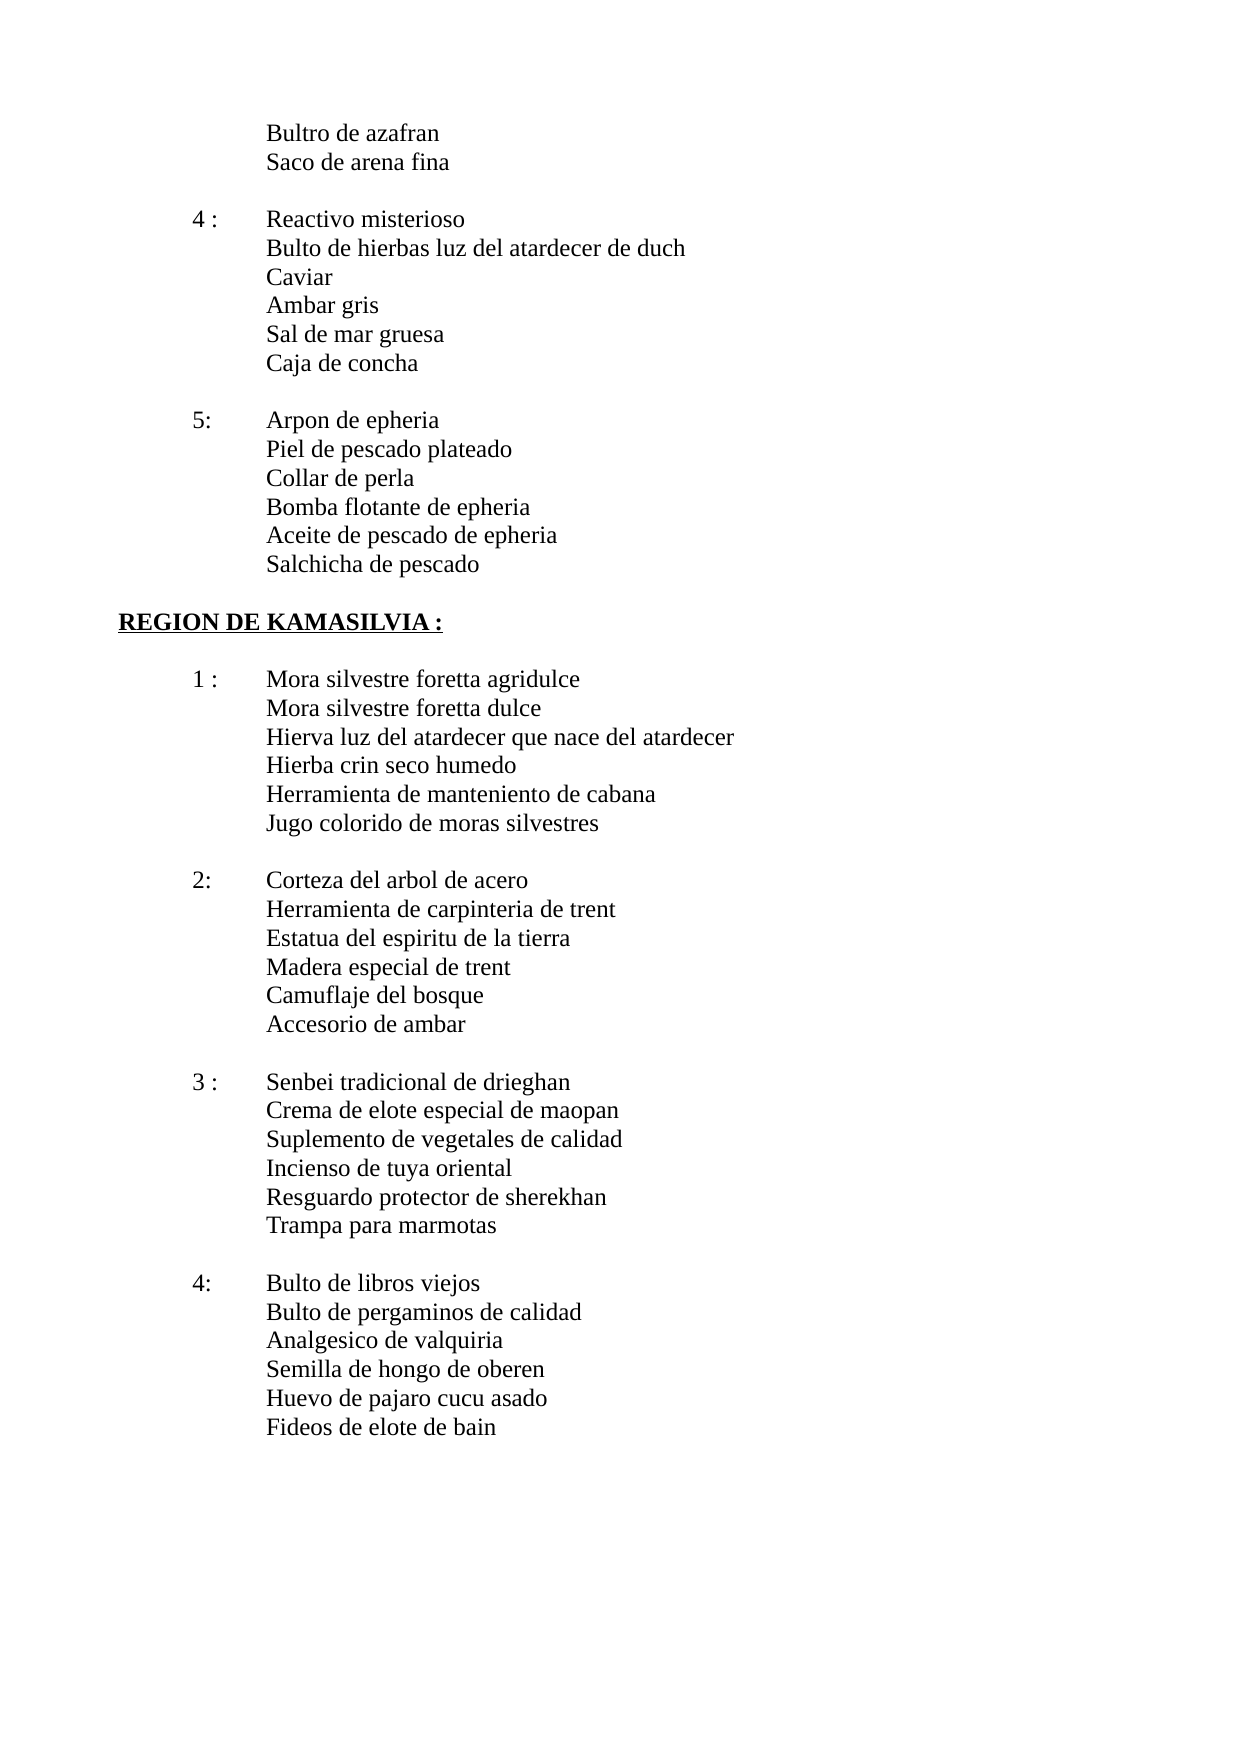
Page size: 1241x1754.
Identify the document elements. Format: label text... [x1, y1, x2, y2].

text Suplemento de vegetales de calidad [118, 1124, 1122, 1153]
text 4: Bulto de libros viejos [118, 1268, 1122, 1297]
text Bultro de azafran [118, 118, 1122, 147]
text Mora silvestre foretta dulce [118, 693, 1122, 722]
text Herramienta de carpinteria de trent [118, 894, 1122, 923]
text 1 : Mora silvestre foretta agridulce [118, 664, 1122, 693]
text Camuflaje del bosque [118, 981, 1122, 1009]
text REGION DE KAMASILVIA : [118, 607, 1122, 636]
text Bomba flotante de epheria [118, 492, 1122, 521]
text Huevo de pajaro cucu asado [118, 1383, 1122, 1412]
text Caviar [118, 262, 1122, 291]
text Caja de concha [118, 348, 1122, 377]
text Bulto de pergaminos de calidad [118, 1297, 1122, 1326]
text Estatua del espiritu de la tierra [118, 923, 1122, 952]
text Piel de pescado plateado [118, 434, 1122, 463]
text Sal de mar gruesa [118, 319, 1122, 348]
text Madera especial de trent [118, 952, 1122, 981]
text Analgesico de valquiria [118, 1326, 1122, 1354]
text Crema de elote especial de maopan [118, 1096, 1122, 1124]
text Salchicha de pescado [118, 549, 1122, 578]
text Jugo colorido de moras silvestres [118, 808, 1122, 837]
text Accesorio de ambar [118, 1009, 1122, 1038]
text 5: Arpon de epheria [118, 406, 1122, 434]
text Hierva luz del atardecer que nace del atardecer [118, 722, 1122, 751]
text 3 : Senbei tradicional de drieghan [118, 1067, 1122, 1096]
text Herramienta de manteniento de cabana [118, 779, 1122, 808]
text Saco de arena fina [118, 147, 1122, 176]
text 4 : Reactivo misterioso [118, 204, 1122, 233]
text Trampa para marmotas [118, 1211, 1122, 1239]
text Collar de perla [118, 463, 1122, 492]
text Aceite de pescado de epheria [118, 521, 1122, 549]
text Hierba crin seco humedo [118, 751, 1122, 779]
text Ambar gris [118, 291, 1122, 319]
text Semilla de hongo de oberen [118, 1354, 1122, 1383]
text Incienso de tuya oriental [118, 1153, 1122, 1182]
text Resguardo protector de sherekhan [118, 1182, 1122, 1211]
text Bulto de hierbas luz del atardecer de duch [118, 233, 1122, 262]
text 2: Corteza del arbol de acero [118, 866, 1122, 894]
text Fideos de elote de bain [118, 1412, 1122, 1441]
